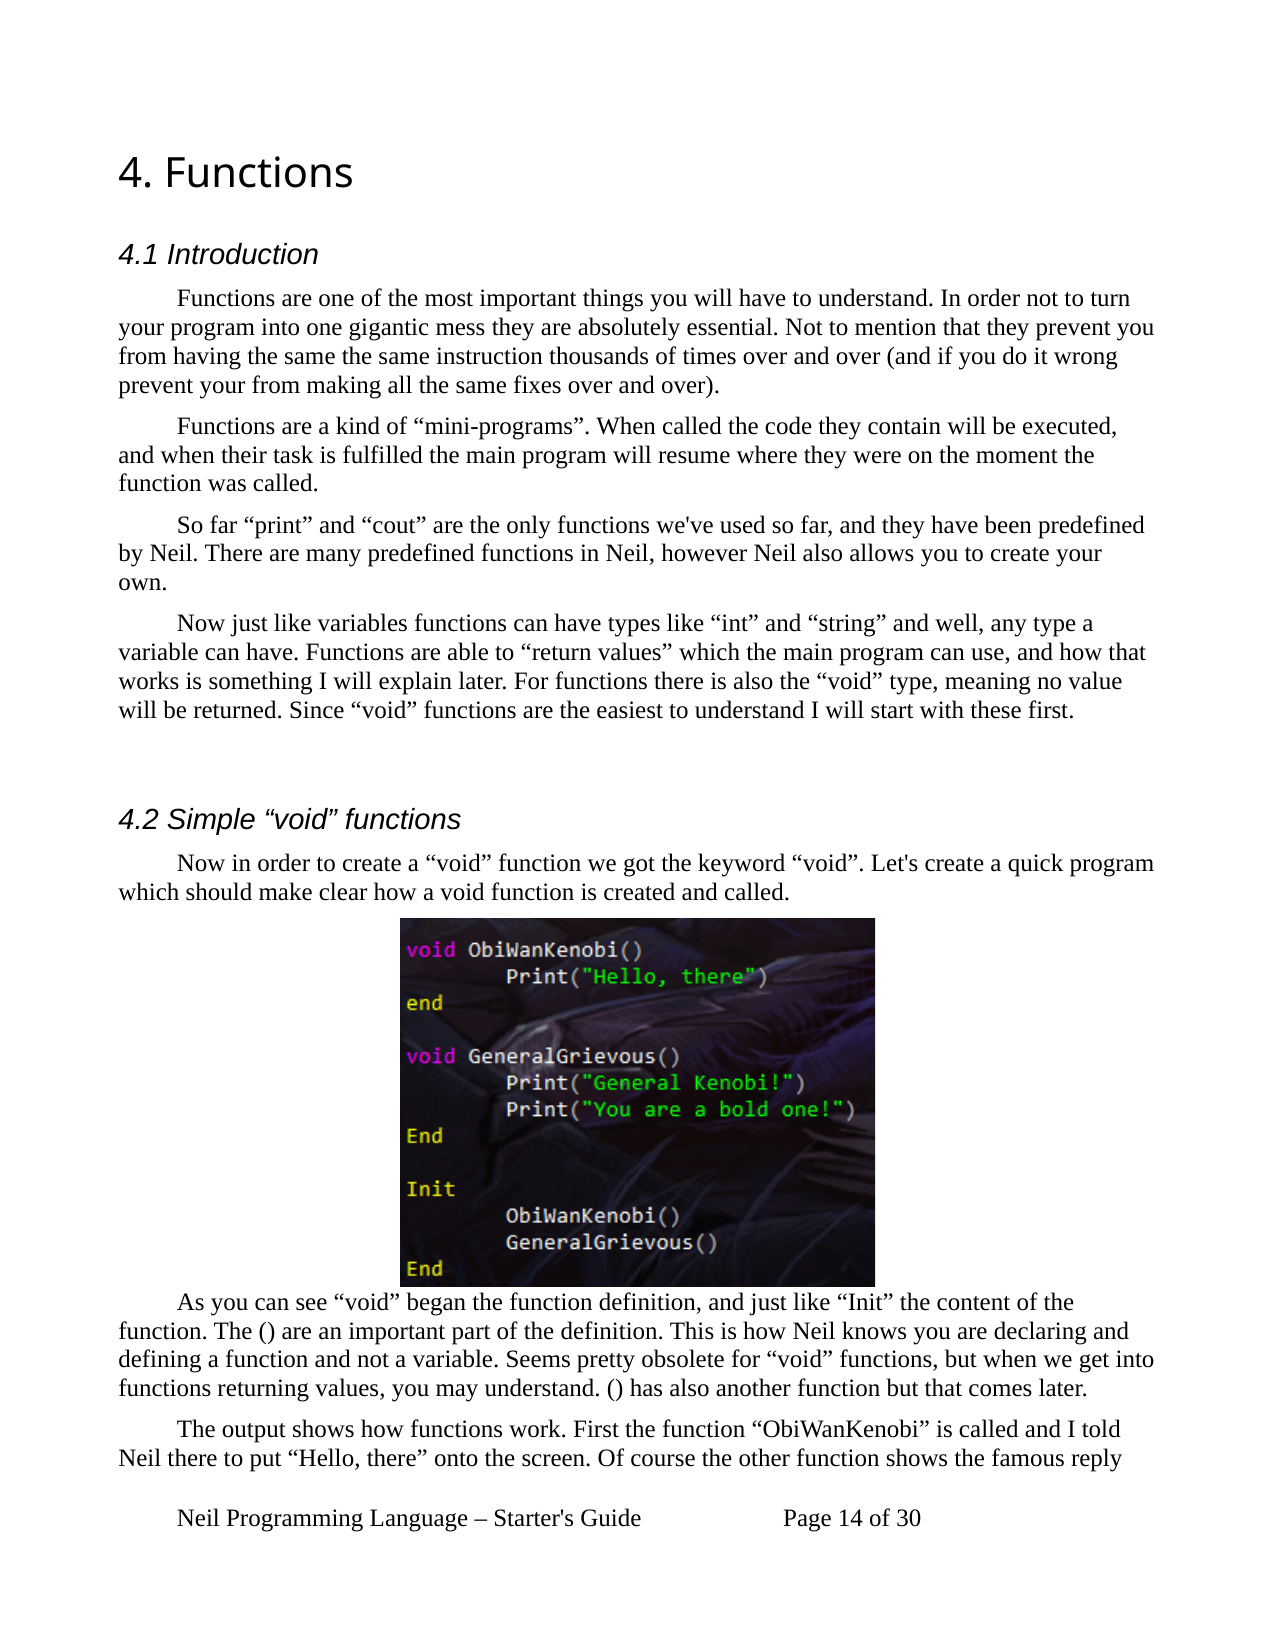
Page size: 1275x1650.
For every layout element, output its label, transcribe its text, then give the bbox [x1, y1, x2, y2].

subtitle 4. Functions [118, 143, 1157, 200]
text The output shows how functions work. First the function “ObiWanKenobi” is called and I told Neil there to put “Hello, there” onto the screen. Of course the other function shows the famous reply [118, 1414, 1157, 1472]
text Functions are a kind of “mini-programs”. When called the code they contain will be executed, and when their task is fulfilled the main program will resume where they were on the moment the function was called. [118, 411, 1157, 497]
picture [400, 918, 876, 1287]
subtitle 4.2 Simple “void” functions [118, 802, 1157, 836]
text So far “print” and “cout” are the only functions we've used so far, and they have been predefined by Neil. There are many predefined functions in Neil, however Neil also allows you to create your own. [118, 510, 1157, 596]
subtitle 4.1 Introduction [118, 237, 1157, 271]
text Now just like variables functions can have types like “int” and “string” and well, any type a variable can have. Functions are able to “return values” which the main program can use, and how that works is something I will explain later. For functions there is also the “void” type, meaning no value will be returned. Since “void” functions are the easiest to understand I will start with these first. [118, 608, 1157, 723]
text As you can see “void” began the function definition, and just like “Init” the content of the function. The () are an important part of the definition. This is how Neil knows you are declaring and defining a function and not a variable. Seems pretty obsolete for “void” functions, but when we get into functions returning values, you may understand. () has also another function but that comes later. [118, 918, 1157, 1402]
text Now in order to create a “void” function we got the keyword “void”. Let's create a quick program which should make clear how a void function is created and called. [118, 848, 1157, 906]
text Functions are one of the most important things you will have to understand. In order not to turn your program into one gigantic mess they are absolutely essential. Not to mention that they prevent you from having the same the same instruction thousands of times over and over (and if you do it wrong prevent your from making all the same fixes over and over). [118, 283, 1157, 398]
